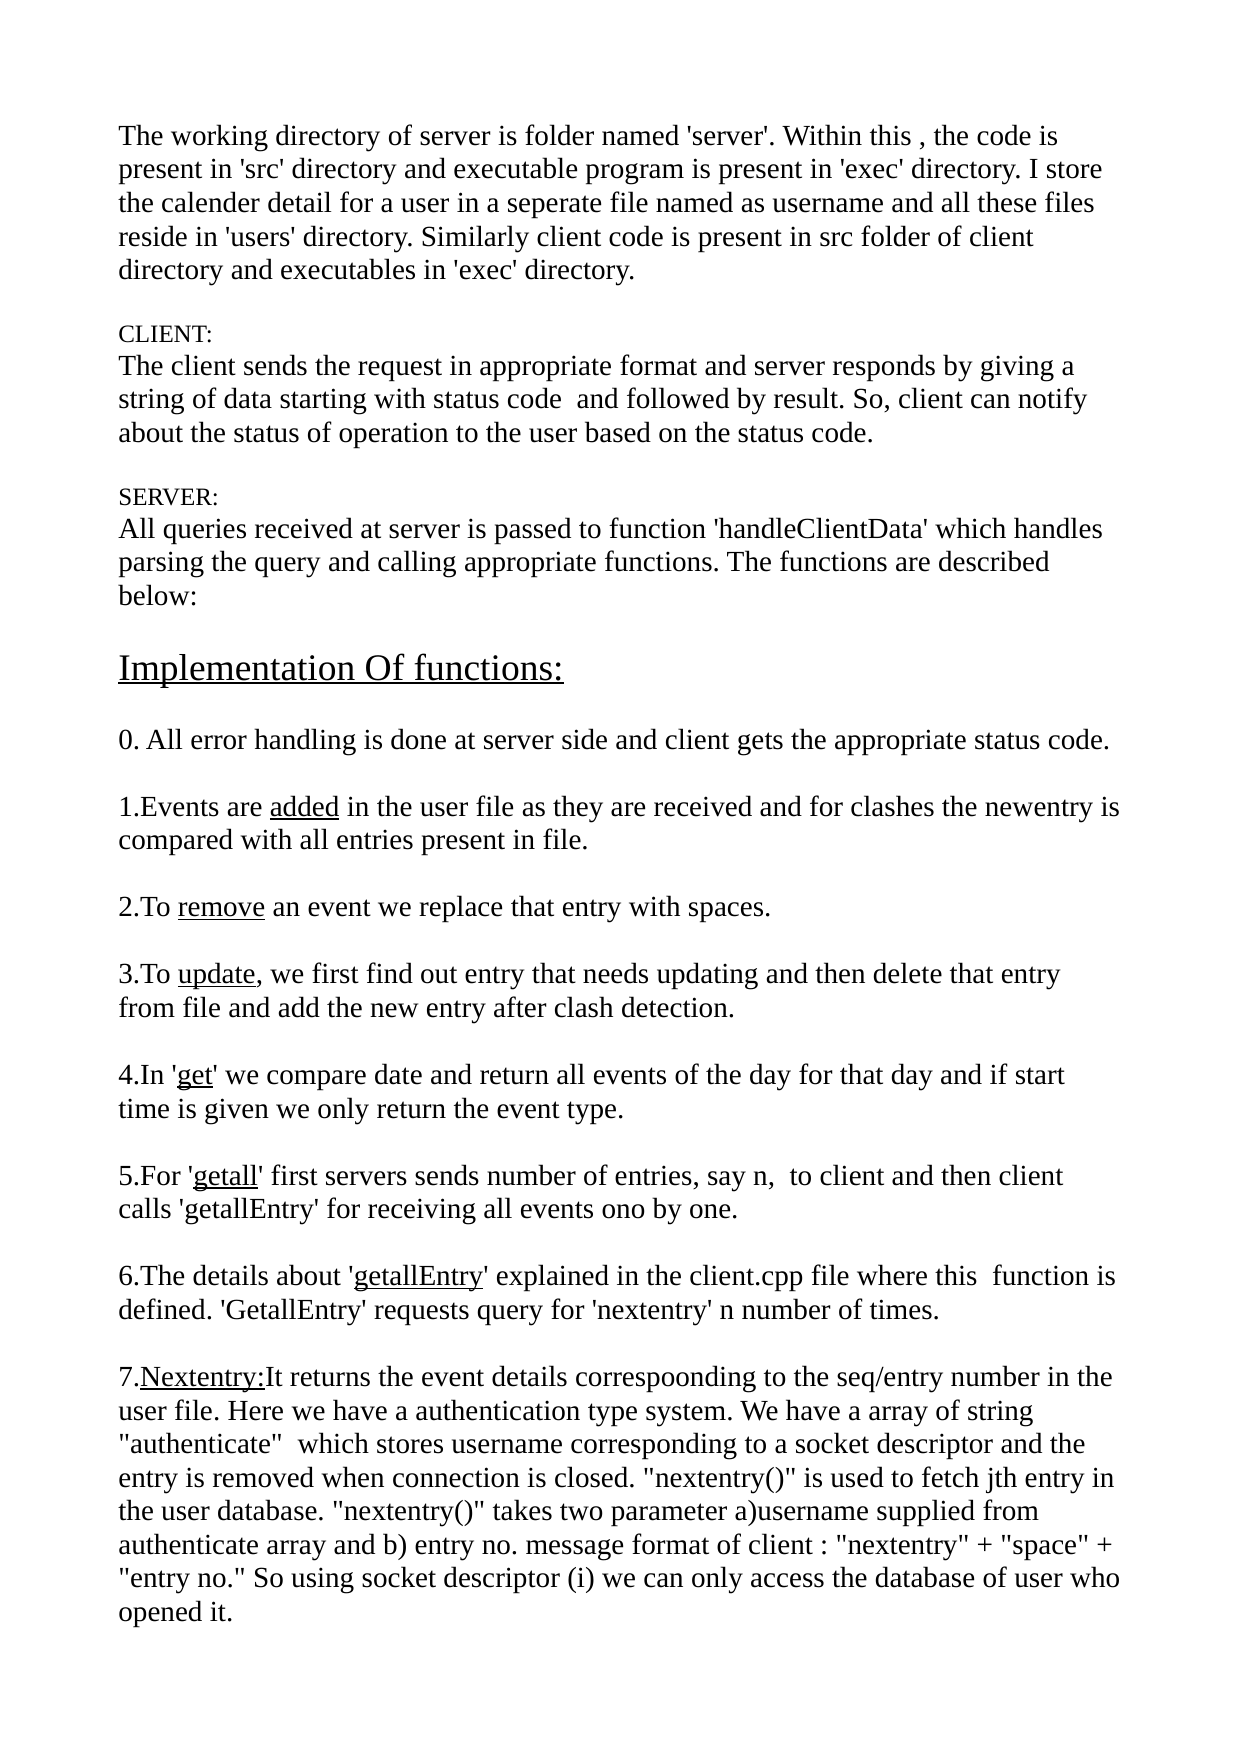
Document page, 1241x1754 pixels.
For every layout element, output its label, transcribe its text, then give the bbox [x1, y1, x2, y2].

text All queries received at server is passed to function 'handleClientData' which handles parsing the query and calling appropriate functions. The functions are described below: [118, 511, 1122, 612]
text 2.To remove an event we replace that entry with spaces. [118, 889, 1122, 923]
text The client sends the request in appropriate format and server responds by giving a string of data starting with status code and followed by result. So, client can notify about the status of operation to the user based on the status code. [118, 348, 1122, 449]
text 0. All error handling is done at server side and client gets the appropriate status code. [118, 722, 1122, 755]
text SERVER: [118, 482, 1122, 511]
text The working directory of server is folder named 'server'. Within this , the code is present in 'src' directory and executable program is present in 'exec' directory. I store the calender detail for a user in a seperate file named as username and all these files reside in 'users' directory. Similarly client code is present in src folder of client directory and executables in 'exec' directory. [118, 118, 1122, 286]
text Implementation Of functions: [118, 645, 1122, 688]
text CLIENT: [118, 319, 1122, 348]
text 1.Events are added in the user file as they are received and for clashes the newentry is compared with all entries present in file. [118, 789, 1122, 856]
text 4.In 'get' we compare date and return all events of the day for that day and if start time is given we only return the event type. [118, 1057, 1122, 1124]
text 5.For 'getall' first servers sends number of entries, say n, to client and then client calls 'getallEntry' for receiving all events ono by one. [118, 1158, 1122, 1225]
text 6.The details about 'getallEntry' explained in the client.cpp file where this function is defined. 'GetallEntry' requests query for 'nextentry' n number of times. [118, 1258, 1122, 1326]
text 3.To update, we first find out entry that needs updating and then delete that entry from file and add the new entry after clash detection. [118, 957, 1122, 1024]
text 7.Nextentry:It returns the event details correspoonding to the seq/entry number in the user file. Here we have a authentication type system. We have a array of string "authenticate" which stores username corresponding to a socket descriptor and the entry is removed when connection is closed. "nextentry()" is used to fetch jth entry in the user database. "nextentry()" takes two parameter a)username supplied from authenticate array and b) entry no. message format of client : "nextentry" + "space" + "entry no." So using socket descriptor (i) we can only access the database of user who opened it. [118, 1359, 1122, 1627]
